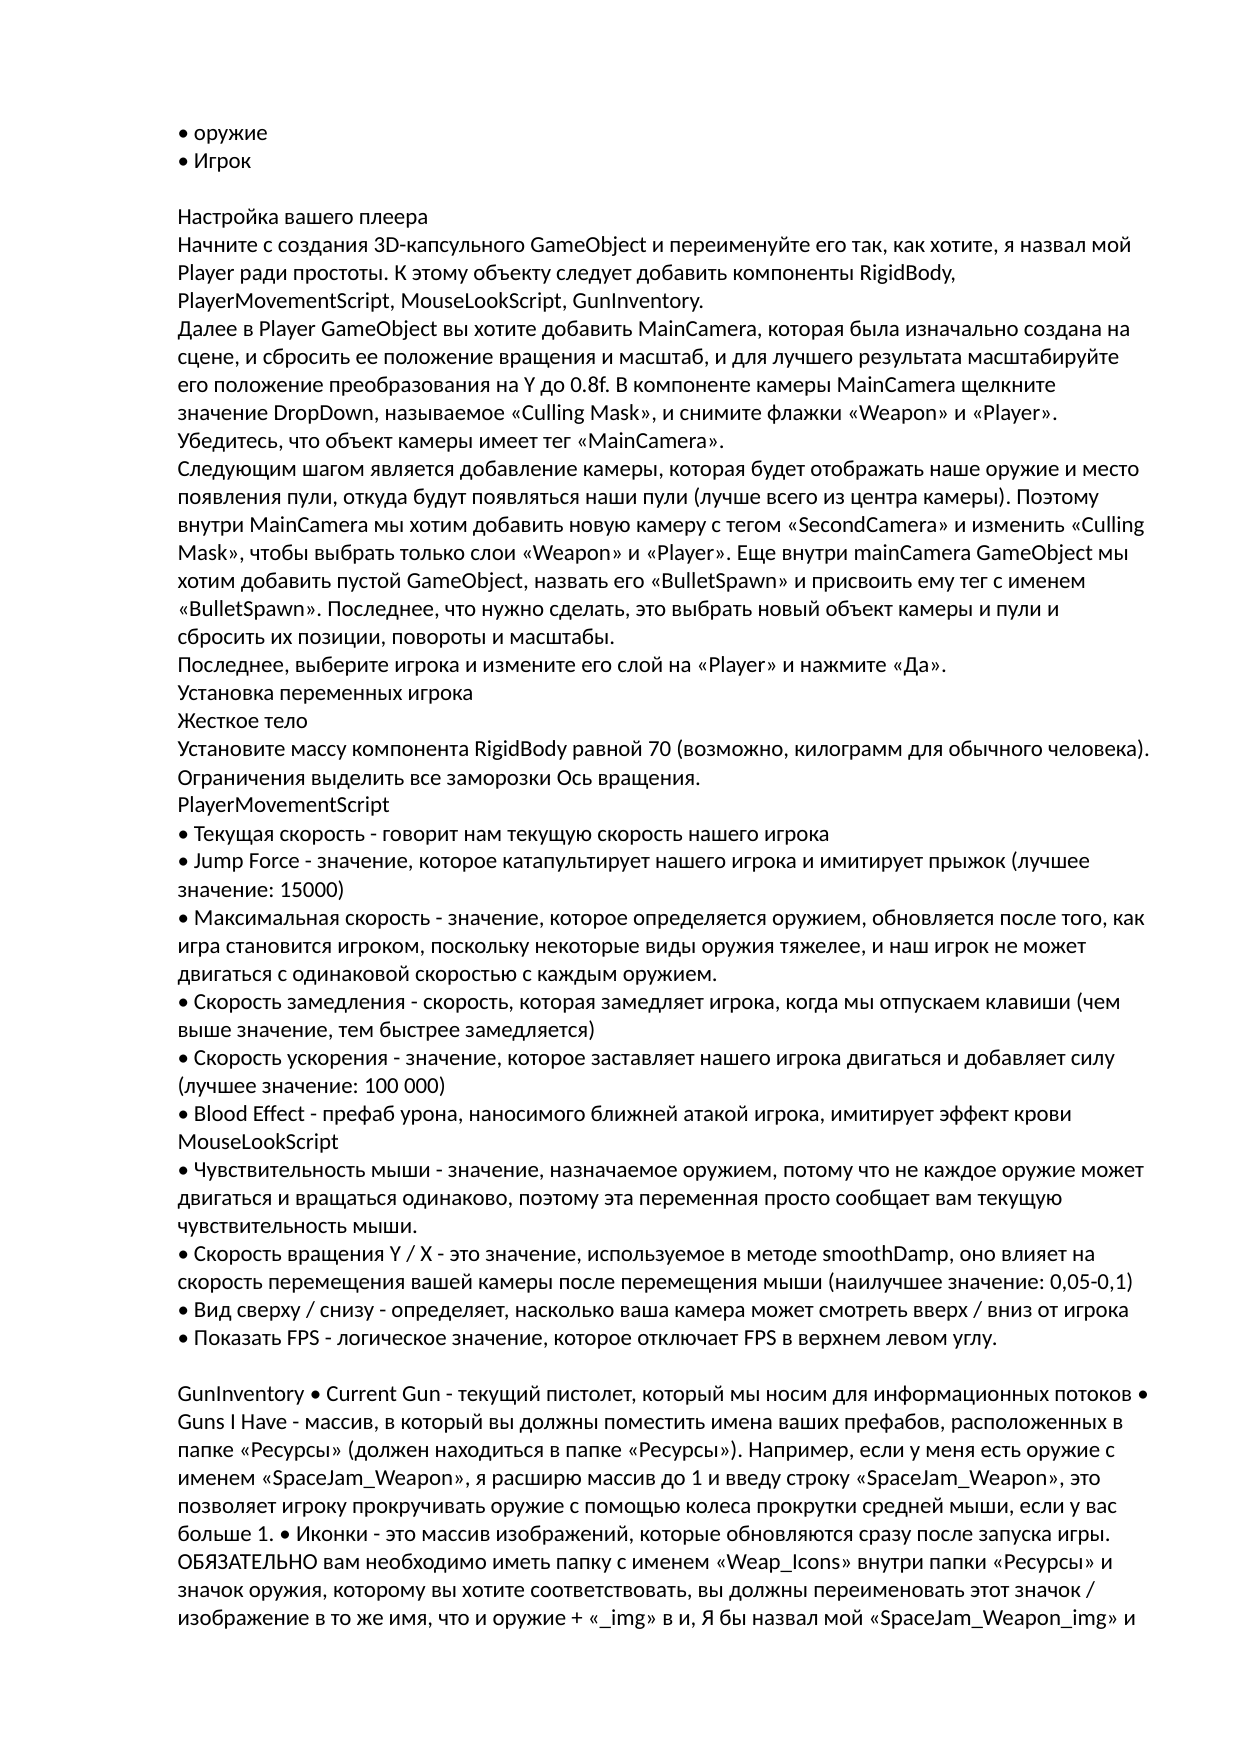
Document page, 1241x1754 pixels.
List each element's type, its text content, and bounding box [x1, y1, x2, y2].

text • Вид сверху / снизу - определяет, насколько ваша камера может смотреть вверх / вниз от игрока [177, 1295, 1152, 1323]
text • Jump Force - значение, которое катапультирует нашего игрока и имитирует прыжок (лучшее значение: 15000) [177, 847, 1152, 903]
text • Скорость ускорения - значение, которое заставляет нашего игрока двигаться и добавляет силу (лучшее значение: 100 000) [177, 1043, 1152, 1099]
text Жесткое тело [177, 707, 1152, 734]
text Настройка вашего плеера [177, 174, 1152, 230]
text Начните с создания 3D-капсульного GameObject и переименуйте его так, как хотите, я назвал мой Player ради простоты. К этому объекту следует добавить компоненты RigidBody, PlayerMovementScript, MouseLookScript, GunInventory. [177, 230, 1152, 314]
text • Blood Effect - префаб урона, наносимого ближней атакой игрока, имитирует эффект крови [177, 1099, 1152, 1127]
text • Текущая скорость - говорит нам текущую скорость нашего игрока [177, 819, 1152, 847]
text Последнее, выберите игрока и измените его слой на «Player» и нажмите «Да». [177, 651, 1152, 678]
text • Игрок [177, 146, 1152, 174]
text GunInventory • Current Gun - текущий пистолет, который мы носим для информационных потоков • Guns I Have - массив, в который вы должны поместить имена ваших префабов, расположенных в папке «Ресурсы» (должен находиться в папке «Ресурсы»). Например, если у меня есть оружие с именем «SpaceJam_Weapon», я расширю массив до 1 и введу строку «SpaceJam_Weapon», это позволяет игроку прокручивать оружие с помощью колеса прокрутки средней мыши, если у вас больше 1. • Иконки - это массив изображений, которые обновляются сразу после запуска игры. ОБЯЗАТЕЛЬНО вам необходимо иметь папку с именем «Weap_Icons» внутри папки «Ресурсы» и значок оружия, которому вы хотите соответствовать, вы должны переименовать этот значок / изображение в то же имя, что и оружие + «_img» в и, Я бы назвал мой «SpaceJam_Weapon_img» и [177, 1351, 1152, 1631]
text PlayerMovementScript [177, 791, 1152, 819]
text Далее в Player GameObject вы хотите добавить MainCamera, которая была изначально создана на сцене, и сбросить ее положение вращения и масштаб, и для лучшего результата масштабируйте его положение преобразования на Y до 0.8f. В компоненте камеры MainCamera щелкните значение DropDown, называемое «Culling Mask», и снимите флажки «Weapon» и «Player». Убедитесь, что объект камеры имеет тег «MainCamera». [177, 314, 1152, 454]
text • оружие [177, 118, 1152, 146]
text • Показать FPS - логическое значение, которое отключает FPS в верхнем левом углу. [177, 1323, 1152, 1351]
text • Максимальная скорость - значение, которое определяется оружием, обновляется после того, как игра становится игроком, поскольку некоторые виды оружия тяжелее, и наш игрок не может двигаться с одинаковой скоростью с каждым оружием. [177, 903, 1152, 987]
text • Скорость вращения Y / X - это значение, используемое в методе smoothDamp, оно влияет на скорость перемещения вашей камеры после перемещения мыши (наилучшее значение: 0,05-0,1) [177, 1239, 1152, 1295]
text • Чувствительность мыши - значение, назначаемое оружием, потому что не каждое оружие может двигаться и вращаться одинаково, поэтому эта переменная просто сообщает вам текущую чувствительность мыши. [177, 1155, 1152, 1239]
text • Скорость замедления - скорость, которая замедляет игрока, когда мы отпускаем клавиши (чем выше значение, тем быстрее замедляется) [177, 987, 1152, 1043]
text MouseLookScript [177, 1127, 1152, 1155]
text Следующим шагом является добавление камеры, которая будет отображать наше оружие и место появления пули, откуда будут появляться наши пули (лучше всего из центра камеры). Поэтому внутри MainCamera мы хотим добавить новую камеру с тегом «SecondCamera» и изменить «Culling Mask», чтобы выбрать только слои «Weapon» и «Player». Еще внутри mainCamera GameObject мы хотим добавить пустой GameObject, назвать его «BulletSpawn» и присвоить ему тег с именем «BulletSpawn». Последнее, что нужно сделать, это выбрать новый объект камеры и пули и сбросить их позиции, повороты и масштабы. [177, 454, 1152, 651]
text Установите массу компонента RigidBody равной 70 (возможно, килограмм для обычного человека). Ограничения выделить все заморозки Ось вращения. [177, 734, 1152, 791]
text Установка переменных игрока [177, 678, 1152, 707]
